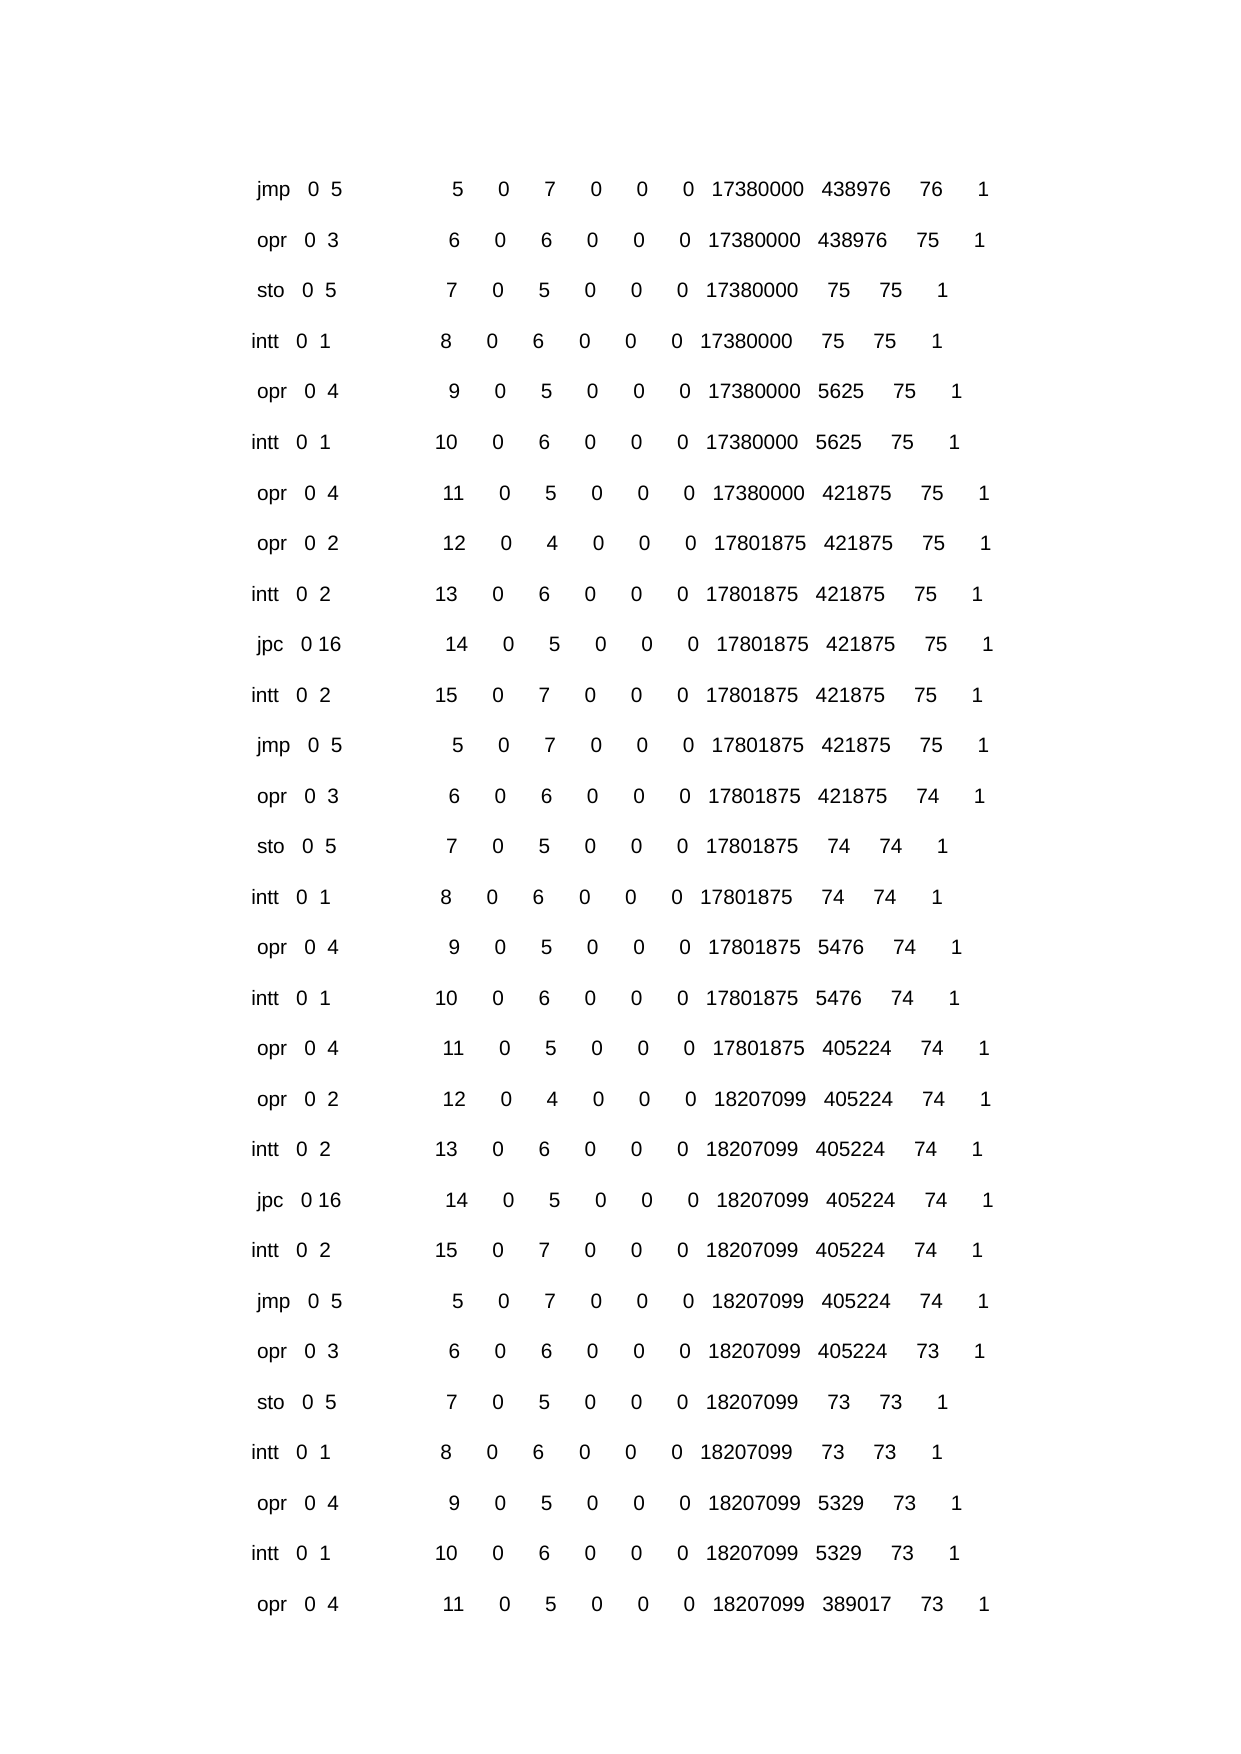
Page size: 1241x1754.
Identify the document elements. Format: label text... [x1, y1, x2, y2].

text jpc 0 16 14 0 5 0 0 0 18207099 405224 74 1 [251, 1188, 1122, 1212]
text intt 0 2 13 0 6 0 0 0 18207099 405224 74 1 [251, 1137, 1122, 1161]
text opr 0 4 9 0 5 0 0 0 18207099 5329 73 1 [251, 1491, 1122, 1515]
text jpc 0 16 14 0 5 0 0 0 17801875 421875 75 1 [251, 632, 1122, 656]
text intt 0 1 8 0 6 0 0 0 18207099 73 73 1 [251, 1440, 1122, 1464]
text opr 0 4 11 0 5 0 0 0 17801875 405224 74 1 [251, 1036, 1122, 1060]
text intt 0 1 8 0 6 0 0 0 17801875 74 74 1 [251, 884, 1122, 908]
text opr 0 4 11 0 5 0 0 0 18207099 389017 73 1 [251, 1592, 1122, 1616]
text intt 0 2 13 0 6 0 0 0 17801875 421875 75 1 [251, 581, 1122, 605]
text opr 0 3 6 0 6 0 0 0 17380000 438976 75 1 [251, 228, 1122, 252]
text jmp 0 5 5 0 7 0 0 0 17801875 421875 75 1 [251, 733, 1122, 757]
text opr 0 2 12 0 4 0 0 0 17801875 421875 75 1 [251, 531, 1122, 555]
text opr 0 4 9 0 5 0 0 0 17801875 5476 74 1 [251, 935, 1122, 959]
text intt 0 1 10 0 6 0 0 0 17380000 5625 75 1 [251, 430, 1122, 454]
text jmp 0 5 5 0 7 0 0 0 17380000 438976 76 1 [251, 177, 1122, 201]
text sto 0 5 7 0 5 0 0 0 17380000 75 75 1 [251, 278, 1122, 302]
text intt 0 2 15 0 7 0 0 0 17801875 421875 75 1 [251, 682, 1122, 706]
text opr 0 4 9 0 5 0 0 0 17380000 5625 75 1 [251, 379, 1122, 403]
text intt 0 2 15 0 7 0 0 0 18207099 405224 74 1 [251, 1238, 1122, 1262]
text intt 0 1 10 0 6 0 0 0 18207099 5329 73 1 [251, 1541, 1122, 1565]
text opr 0 3 6 0 6 0 0 0 18207099 405224 73 1 [251, 1339, 1122, 1363]
text sto 0 5 7 0 5 0 0 0 18207099 73 73 1 [251, 1390, 1122, 1414]
text opr 0 2 12 0 4 0 0 0 18207099 405224 74 1 [251, 1087, 1122, 1111]
text jmp 0 5 5 0 7 0 0 0 18207099 405224 74 1 [251, 1289, 1122, 1313]
text intt 0 1 8 0 6 0 0 0 17380000 75 75 1 [251, 329, 1122, 353]
text intt 0 1 10 0 6 0 0 0 17801875 5476 74 1 [251, 986, 1122, 1009]
text opr 0 4 11 0 5 0 0 0 17380000 421875 75 1 [251, 480, 1122, 504]
text sto 0 5 7 0 5 0 0 0 17801875 74 74 1 [251, 834, 1122, 858]
text opr 0 3 6 0 6 0 0 0 17801875 421875 74 1 [251, 783, 1122, 807]
